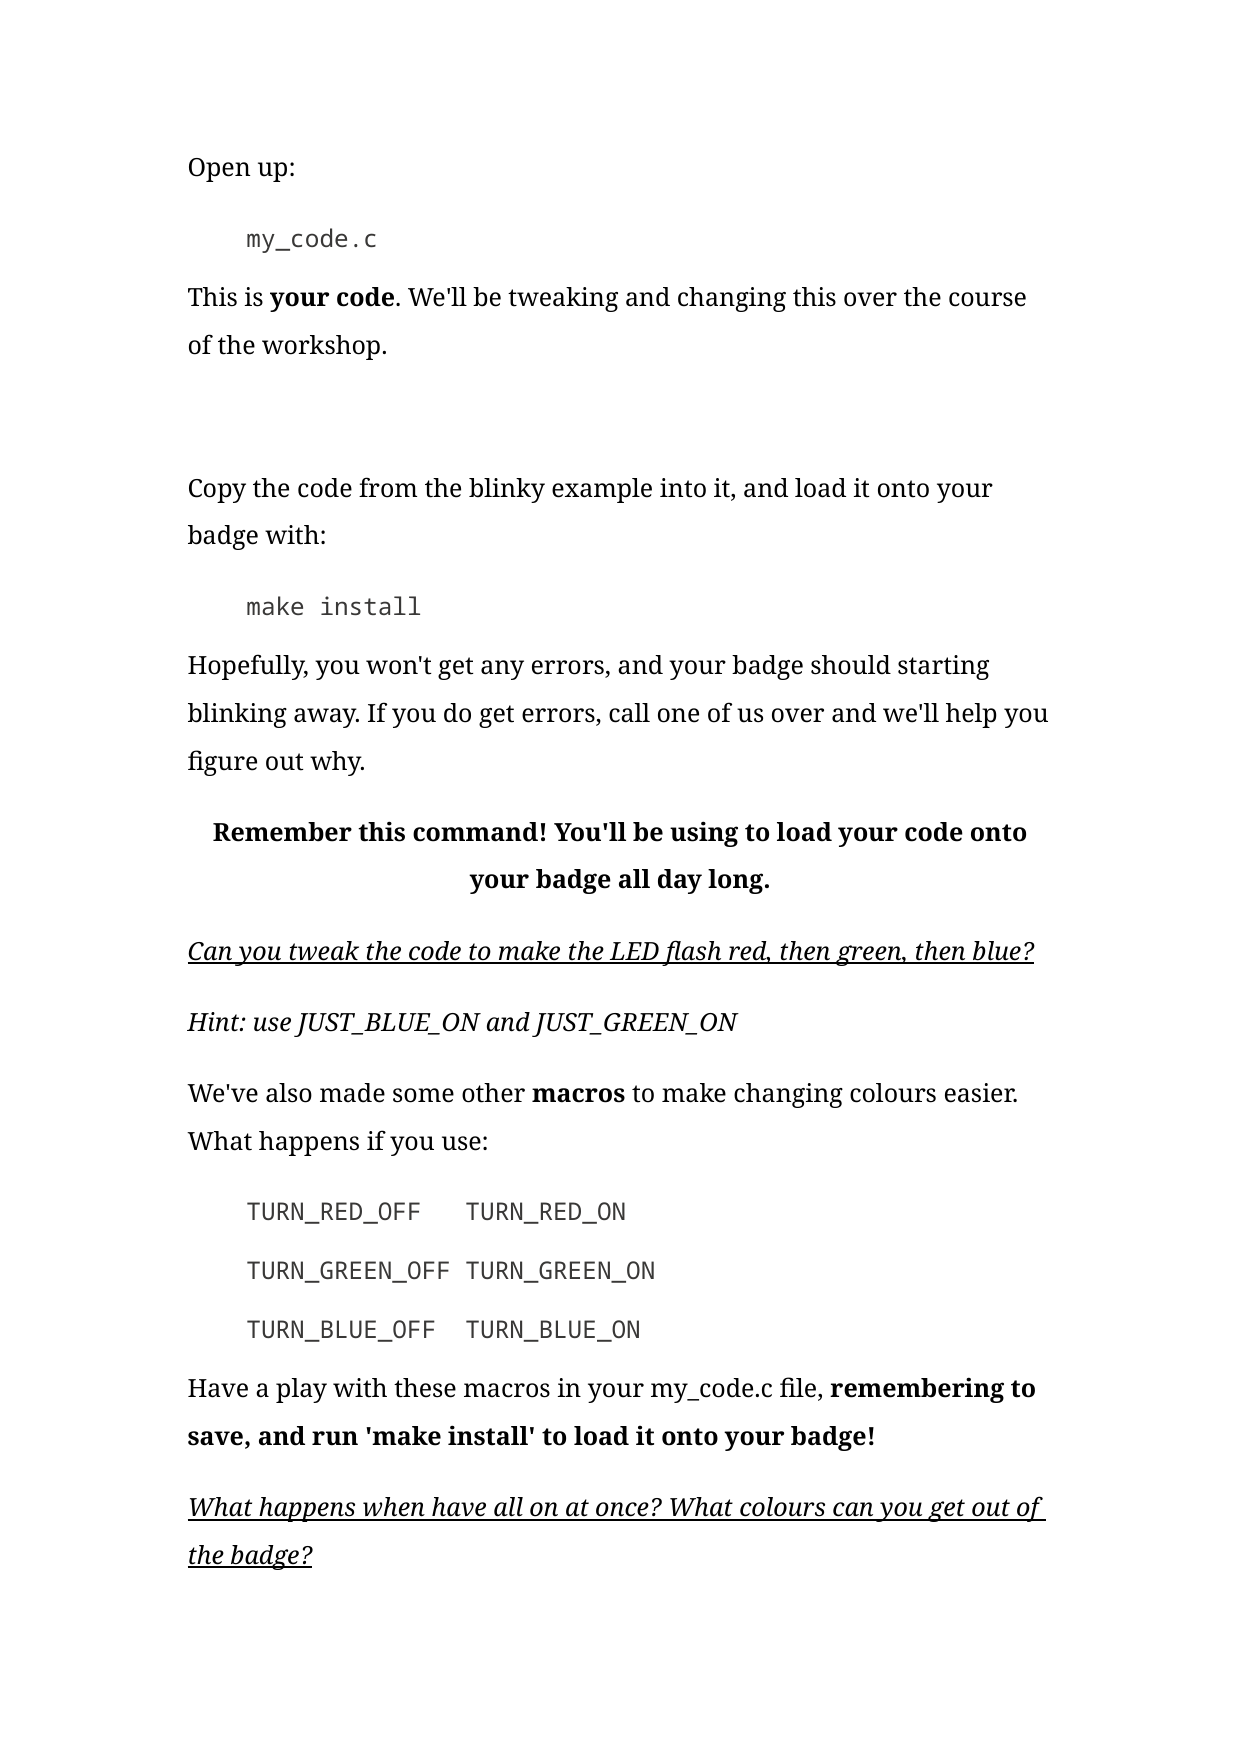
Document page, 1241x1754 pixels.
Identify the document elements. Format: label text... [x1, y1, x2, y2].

text Remember this command! You'll be using to load your code onto your badge all day long. [187, 814, 1053, 896]
text my_code.c [246, 221, 1053, 254]
text TURN_BLUE_OFF TURN_BLUE_ON [246, 1312, 1053, 1346]
text Copy the code from the blinky example into it, and load it onto your badge with: [187, 470, 1053, 552]
text This is your code. We'll be tweaking and changing this over the course of the workshop. [187, 280, 1053, 362]
text Can you tweak the code to make the LED flash red, then green, then blue? [187, 933, 1053, 967]
text make install [246, 589, 1053, 622]
text TURN_GREEN_OFF TURN_GREEN_ON [246, 1253, 1053, 1287]
text Have a play with these macros in your my_code.c file, remembering to save, and run 'make install' to load it onto your badge! [187, 1371, 1053, 1453]
text We've also made some other macros to make changing colours easier. What happens if you use: [187, 1076, 1053, 1157]
text What happens when have all on at once? What colours can you get out of the badge? [187, 1490, 1053, 1572]
text Open up: [187, 150, 1053, 184]
text Hint: use JUST_BLUE_ON and JUST_GREEN_ON [187, 1004, 1053, 1038]
text Hopefully, you won't get any errors, and your badge should starting blinking away. If you do get errors, call one of us over and we'll help you figure out why. [187, 648, 1053, 777]
text TURN_RED_OFF TURN_RED_ON [246, 1194, 1053, 1228]
